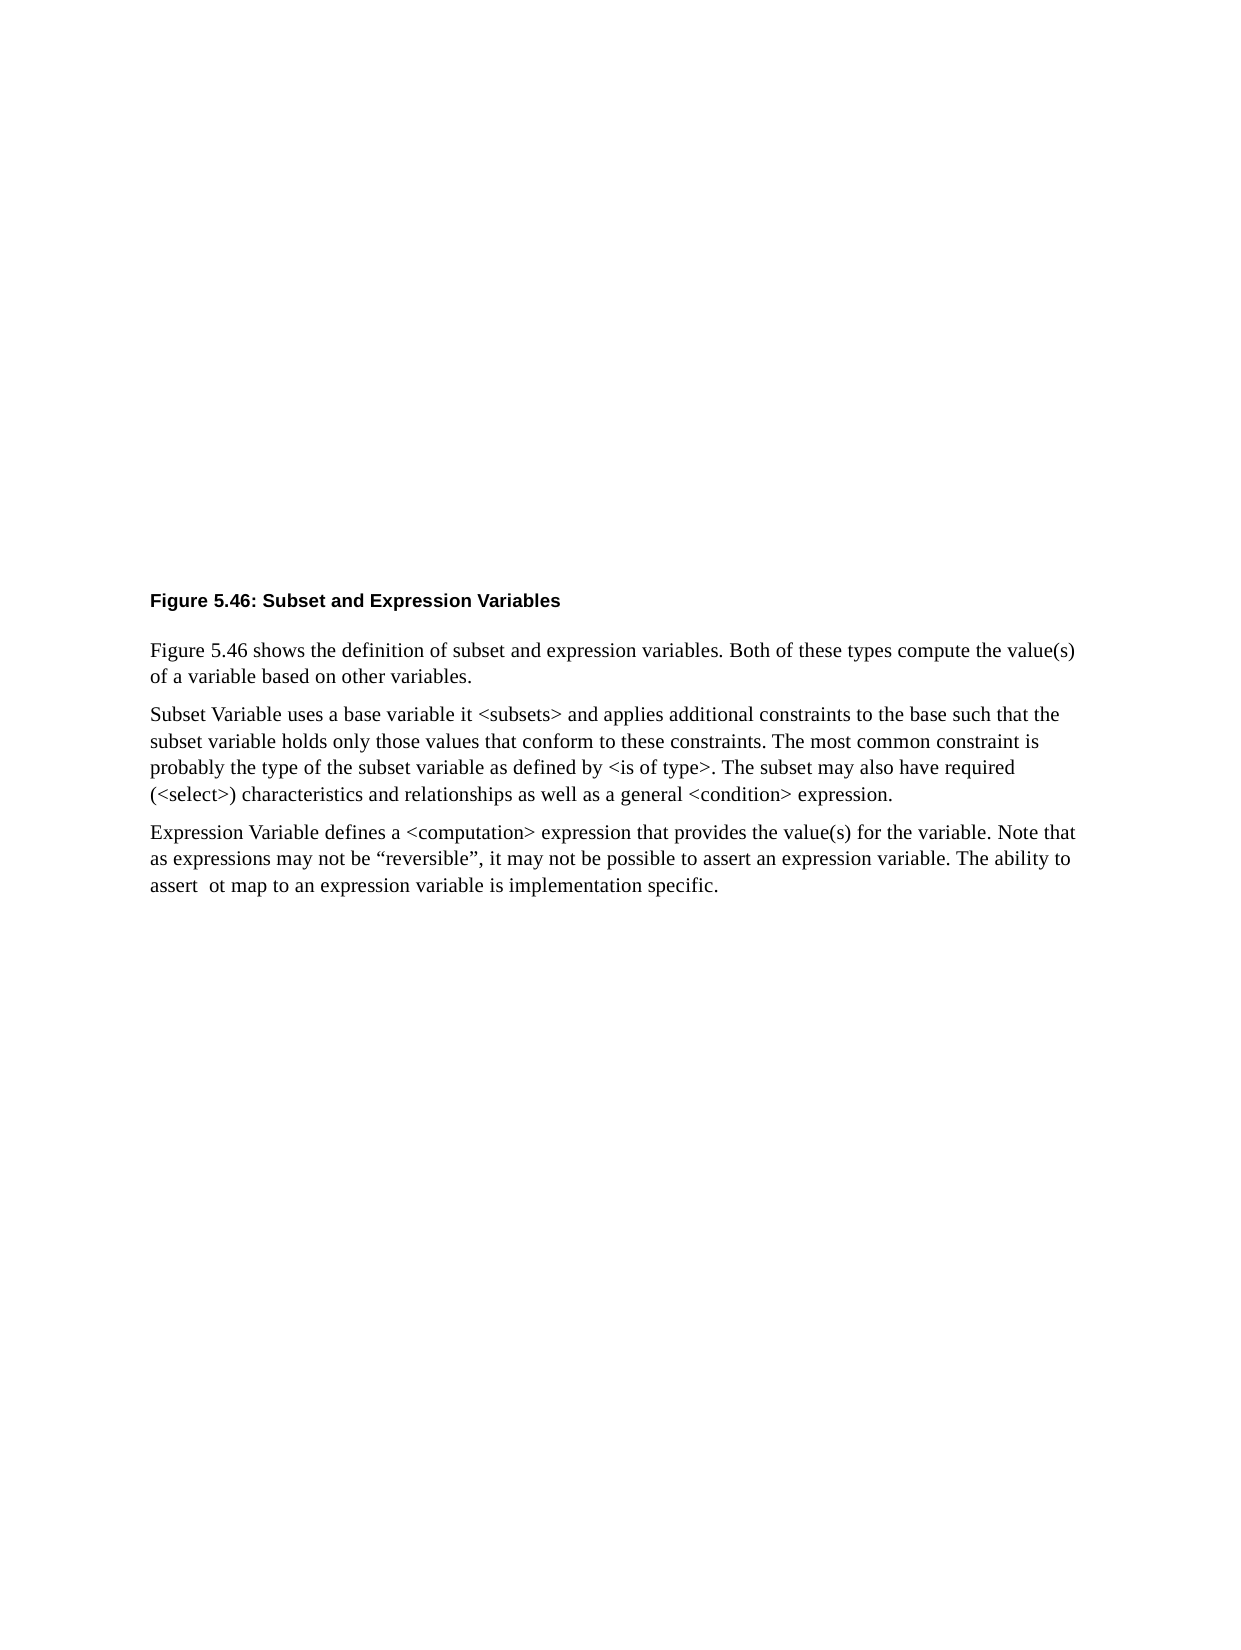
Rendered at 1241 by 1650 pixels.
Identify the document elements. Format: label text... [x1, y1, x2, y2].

text [150, 150, 1090, 174]
text Subset Variable uses a base variable it <subsets> and applies additional constraints to the base such that the subset variable holds only those values that conform to these constraints. The most common constraint is probably the type of the subset variable as defined by <is of type>. The subset may also have required (<select>) characteristics and relationships as well as a general <condition> expression. [150, 702, 1090, 806]
text Figure 5.46: Subset and Expression Variables [150, 174, 1090, 611]
text Expression Variable defines a <computation> expression that provides the value(s) for the variable. Note that as expressions may not be “reversible”, it may not be possible to assert an expression variable. The ability to assert ot map to an expression variable is implementation specific. [150, 820, 1090, 897]
text Figure 5.46 shows the definition of subset and expression variables. Both of these types compute the value(s) of a variable based on other variables. [150, 611, 1090, 688]
